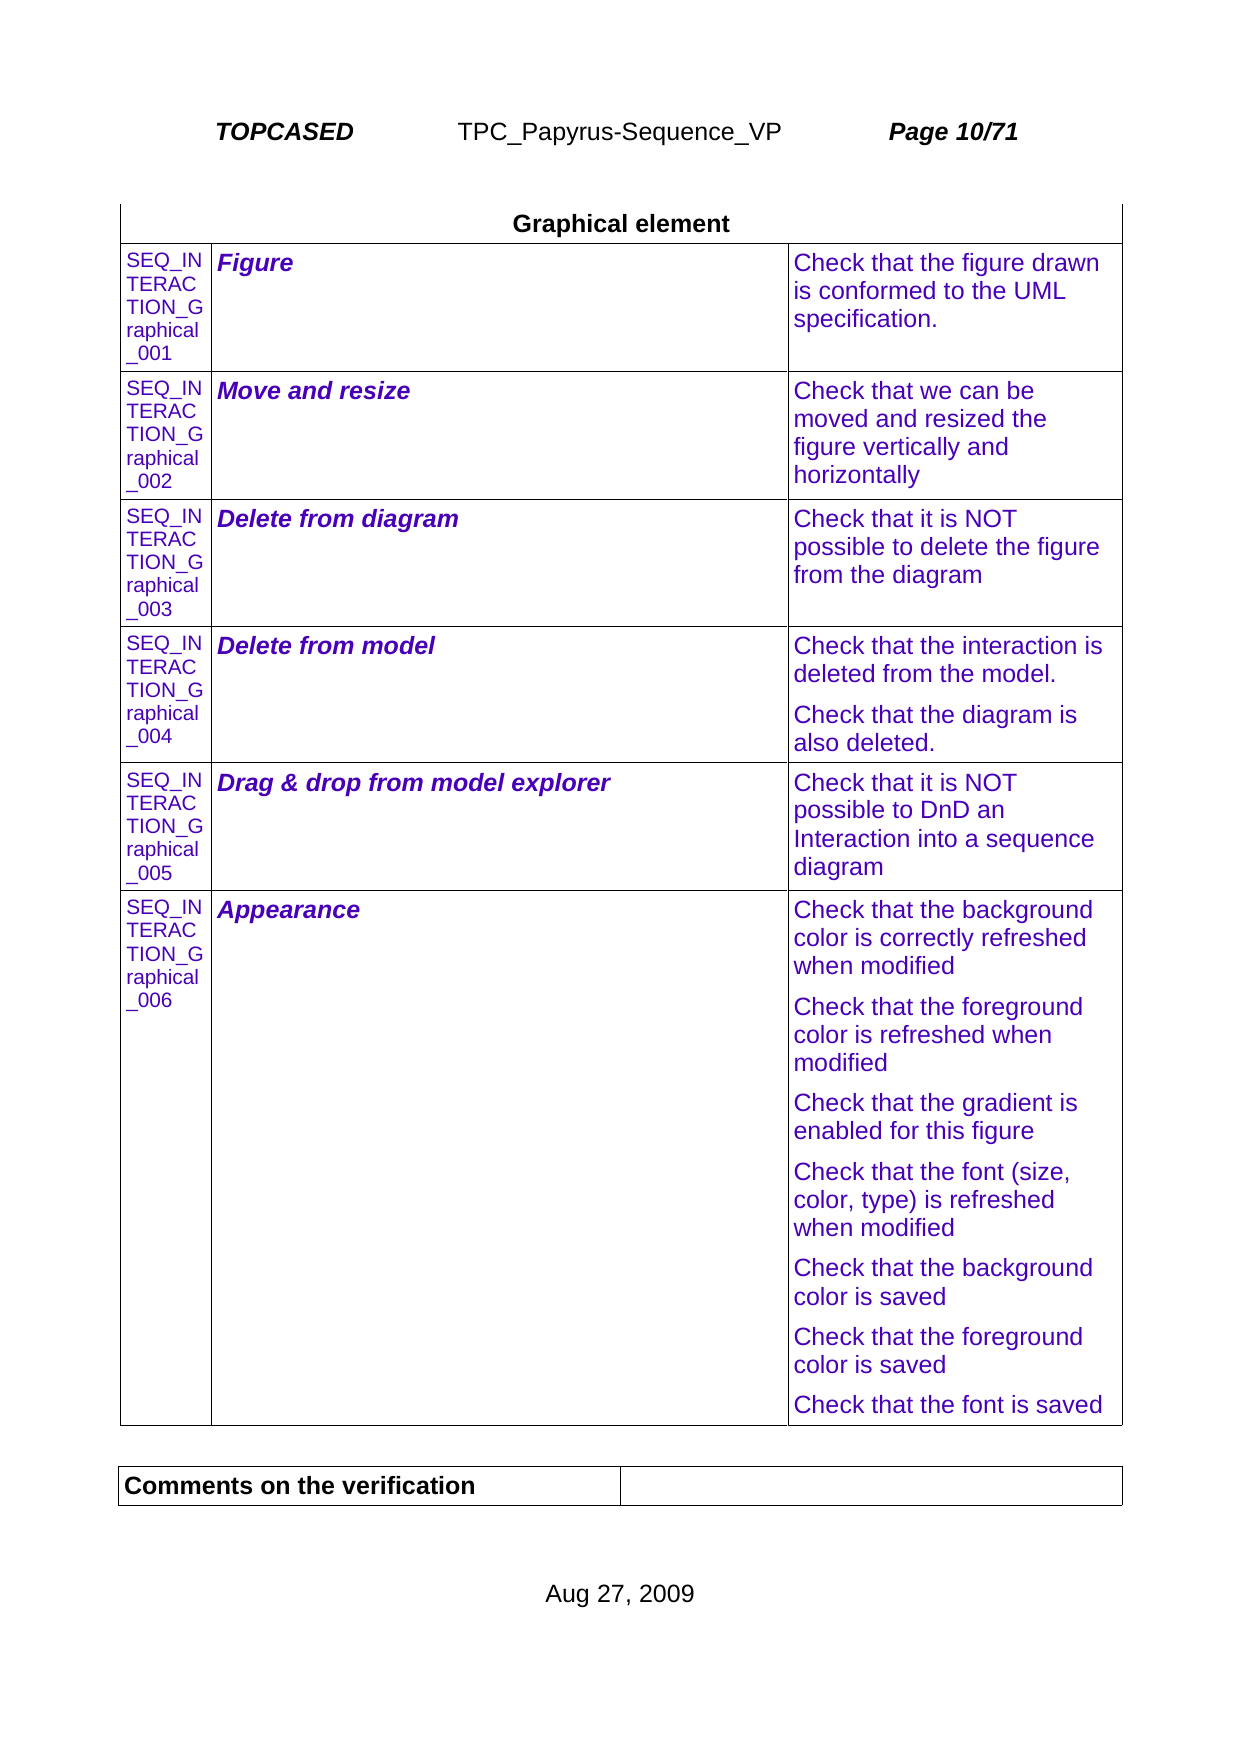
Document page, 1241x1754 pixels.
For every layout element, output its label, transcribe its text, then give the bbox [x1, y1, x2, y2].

table_header Comments on the verification [119, 1467, 620, 1505]
table_cell SEQ_INTERACTION_Graphical_001 [121, 244, 211, 371]
table_cell Check that it is NOT possible to DnD an Interaction into a sequence diagram [789, 763, 1122, 890]
table_cell Drag & drop from model explorer [212, 763, 787, 890]
table_cell Move and resize [212, 372, 787, 499]
table_cell Check that the background color is correctly refreshed when modified Check that the foreground color is refreshed when modified Check that the gradient is enabled for this figure Check that the font (size, color, type) is refreshed when modified Check that the background color is saved Check that the foreground color is saved Check that the font is saved [789, 891, 1122, 1425]
table_cell Appearance [212, 891, 787, 1425]
table_cell Delete from model [212, 627, 787, 762]
table_cell Check that the interaction is deleted from the model. Check that the diagram is also deleted. [789, 627, 1122, 762]
table_cell SEQ_INTERACTION_Graphical_002 [121, 372, 211, 499]
table_cell Check that we can be moved and resized the figure vertically and horizontally [789, 372, 1122, 499]
table_cell Check that it is NOT possible to delete the figure from the diagram [789, 500, 1122, 626]
table_cell SEQ_INTERACTION_Graphical_006 [121, 891, 211, 1425]
table_cell SEQ_INTERACTION_Graphical_005 [121, 763, 211, 890]
table_cell Graphical element [121, 204, 1122, 243]
table_cell SEQ_INTERACTION_Graphical_003 [121, 500, 211, 626]
table_cell Delete from diagram [212, 500, 787, 626]
table_cell Check that the figure drawn is conformed to the UML specification. [789, 244, 1122, 371]
table_cell Figure [212, 244, 787, 371]
table_header [621, 1467, 1122, 1505]
table_cell SEQ_INTERACTION_Graphical_004 [121, 627, 211, 762]
